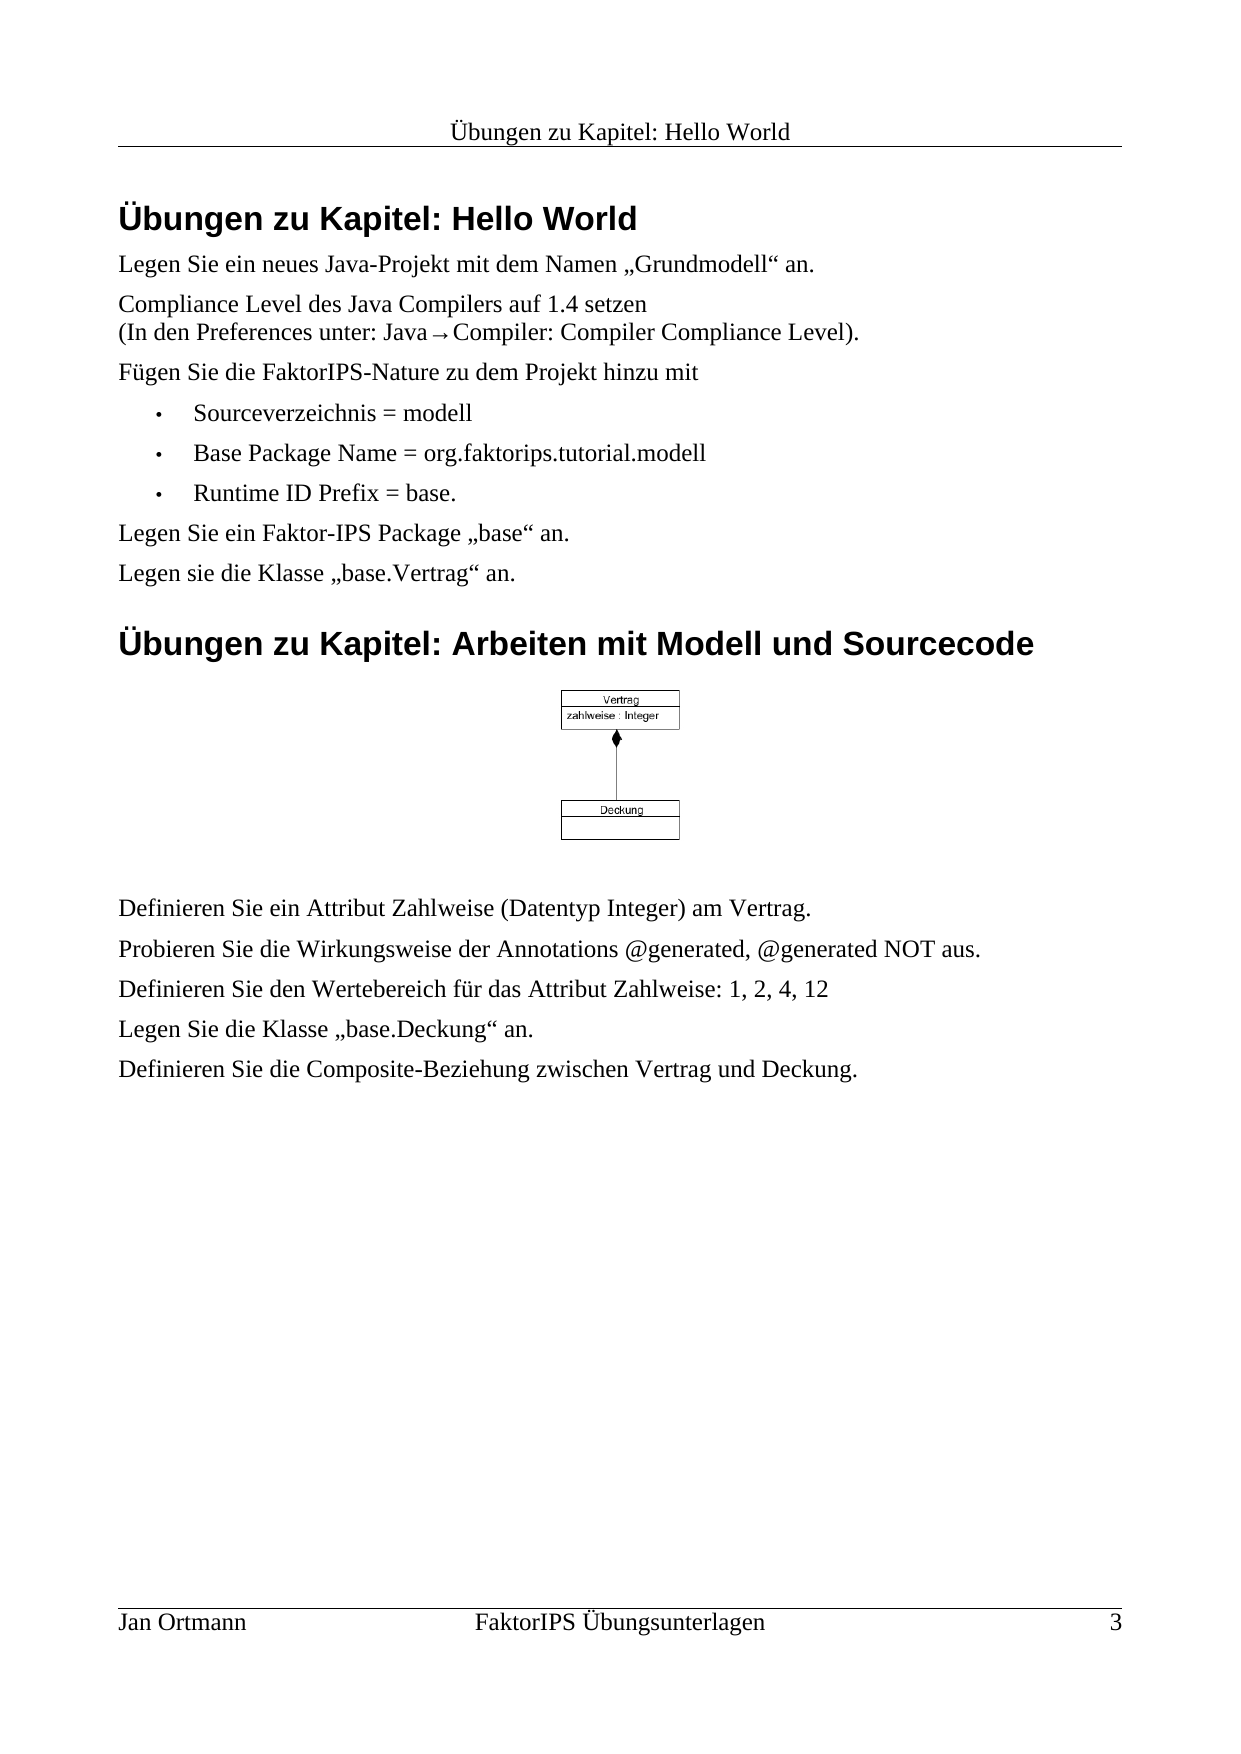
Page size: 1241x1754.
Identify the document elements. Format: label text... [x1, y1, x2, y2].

text Definieren Sie den Wertebereich für das Attribut Zahlweise: 1, 2, 4, 12 [118, 975, 1122, 1003]
subtitle Übungen zu Kapitel: Hello World [118, 200, 1122, 238]
picture [546, 674, 695, 855]
text Probieren Sie die Wirkungsweise der Annotations @generated, @generated NOT aus. [118, 935, 1122, 962]
list Base Package Name = org.faktorips.tutorial.modell [156, 439, 1122, 467]
text Legen Sie ein neues Java-Projekt mit dem Namen „Grundmodell“ an. [118, 250, 1122, 278]
list Runtime ID Prefix = base. [156, 479, 1122, 507]
list Sourceverzeichnis = modell [156, 399, 1122, 426]
text Compliance Level des Java Compilers auf 1.4 setzen (In den Preferences unter: Java→Compiler: Compiler Compliance Level). [118, 291, 1122, 346]
text Definieren Sie ein Attribut Zahlweise (Datentyp Integer) am Vertrag. [118, 894, 1122, 922]
text Definieren Sie die Composite-Beziehung zwischen Vertrag und Deckung. [118, 1055, 1122, 1083]
text Legen sie die Klasse „base.Vertrag“ an. [118, 559, 1122, 587]
text Legen Sie ein Faktor-IPS Package „base“ an. [118, 519, 1122, 547]
subtitle Übungen zu Kapitel: Arbeiten mit Modell und Sourcecode [118, 625, 1122, 662]
text Fügen Sie die FaktorIPS-Nature zu dem Projekt hinzu mit [118, 358, 1122, 386]
text Legen Sie die Klasse „base.Deckung“ an. [118, 1015, 1122, 1043]
